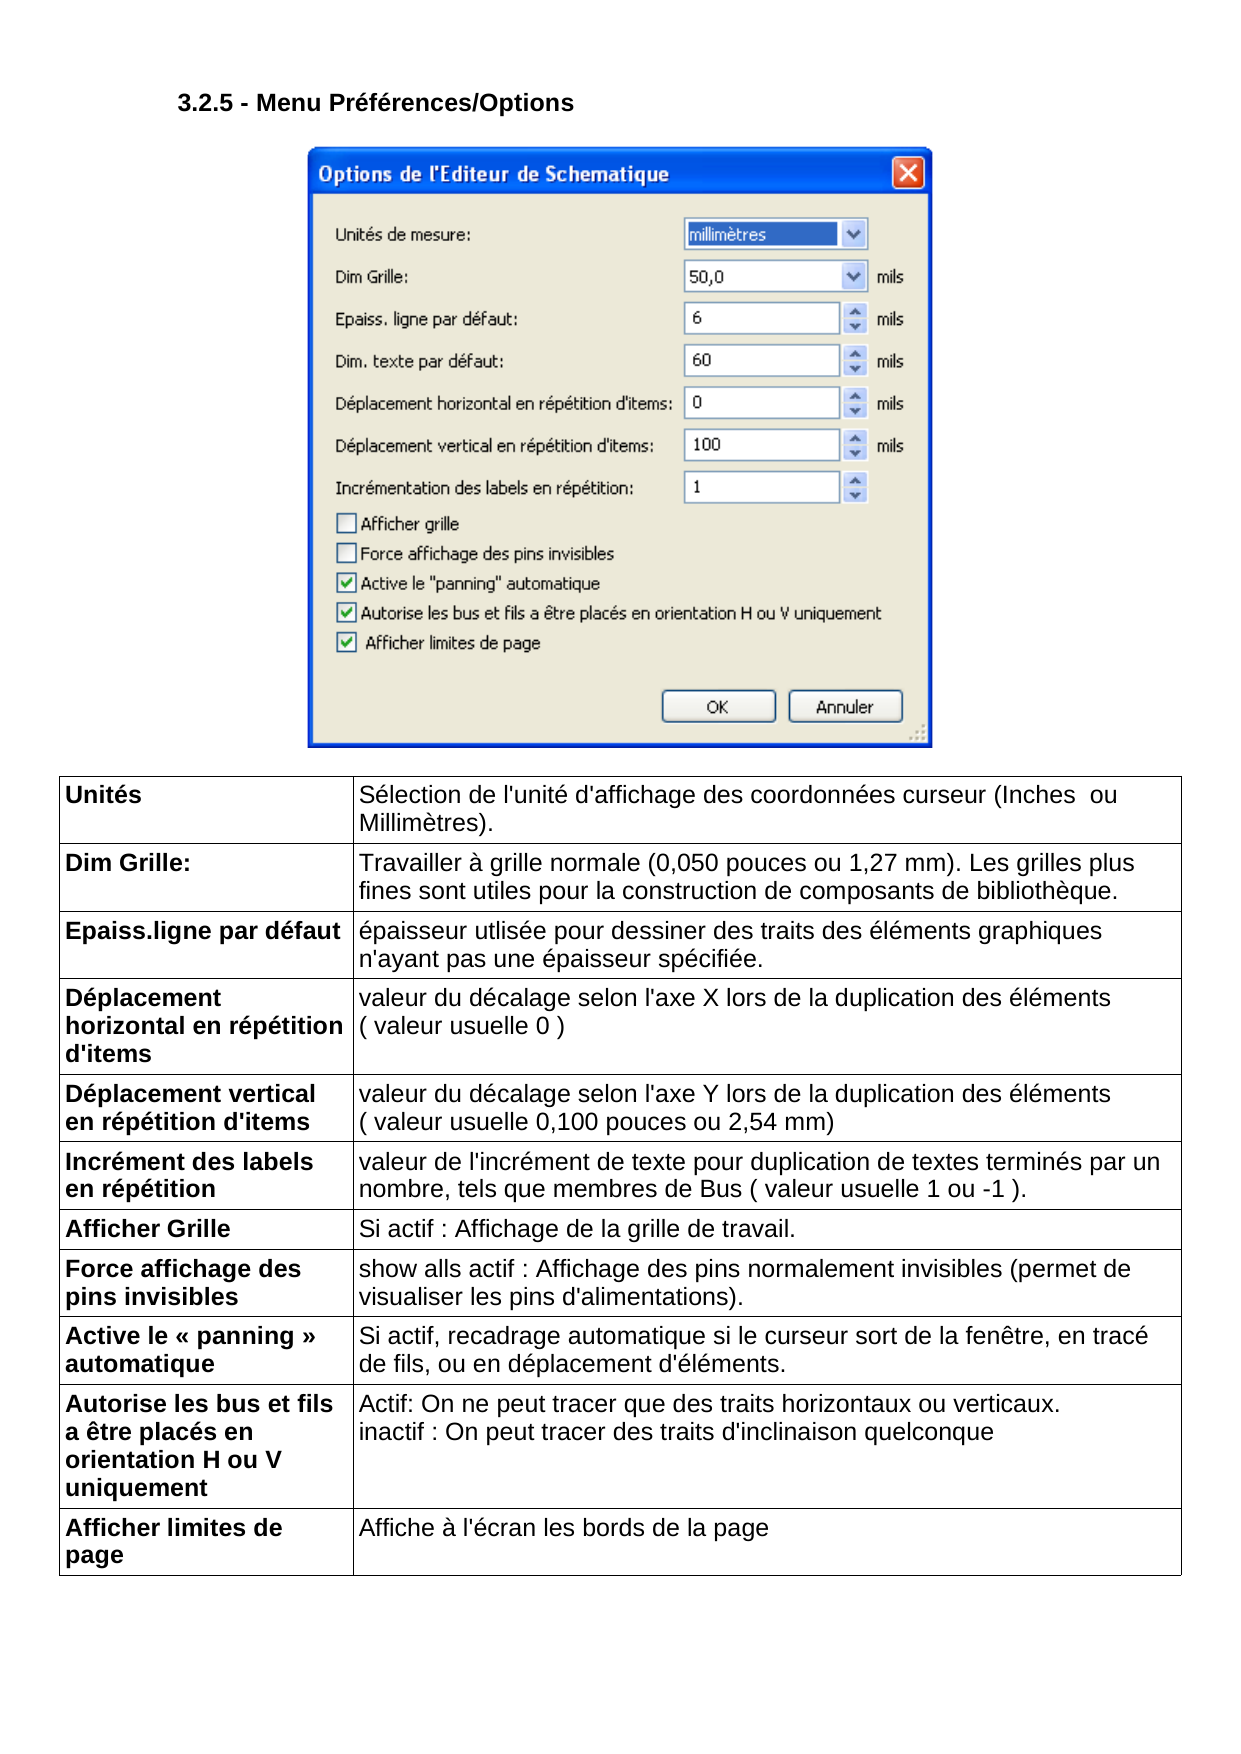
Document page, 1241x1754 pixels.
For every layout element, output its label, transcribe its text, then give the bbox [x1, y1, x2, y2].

table_cell show alls actif : Affichage des pins normalement invisibles (permet de visualiser les pins d'alimentations). [354, 1250, 1181, 1316]
table_cell Si actif, recadrage automatique si le curseur sort de la fenêtre, en tracé de fils, ou en déplacement d'éléments. [354, 1317, 1181, 1384]
table_header Unités [60, 777, 353, 843]
table_cell valeur du décalage selon l'axe X lors de la duplication des éléments ( valeur usuelle 0 ) [354, 979, 1181, 1074]
table_cell Déplacement vertical en répétition d'items [60, 1075, 353, 1141]
table_cell épaisseur utlisée pour dessiner des traits des éléments graphiques n'ayant pas une épaisseur spécifiée. [354, 912, 1181, 978]
table_header Sélection de l'unité d'affichage des coordonnées curseur (Inches ou Millimètres). [354, 777, 1181, 843]
table_cell Active le « panning » automatique [60, 1317, 353, 1384]
table_cell valeur de l'incrément de texte pour duplication de textes terminés par un nombre, tels que membres de Bus ( valeur usuelle 1 ou -1 ). [354, 1142, 1181, 1209]
table_cell Travailler à grille normale (0,050 pouces ou 1,27 mm). Les grilles plus fines sont utiles pour la construction de composants de bibliothèque. [354, 844, 1181, 911]
table_cell Incrément des labels en répétition [60, 1142, 353, 1209]
table_cell Dim Grille: [60, 844, 353, 911]
table_cell Si actif : Affichage de la grille de travail. [354, 1210, 1181, 1249]
table_cell Déplacement horizontal en répétition d'items [60, 979, 353, 1074]
subtitle Menu Préférences/Options [177, 88, 1181, 117]
picture [307, 144, 933, 748]
table_cell valeur du décalage selon l'axe Y lors de la duplication des éléments ( valeur usuelle 0,100 pouces ou 2,54 mm) [354, 1075, 1181, 1141]
table_cell Actif: On ne peut tracer que des traits horizontaux ou verticaux. inactif : On peut tracer des traits d'inclinaison quelconque [354, 1385, 1181, 1508]
table_cell Autorise les bus et fils a être placés en orientation H ou V uniquement [60, 1385, 353, 1508]
table_cell Force affichage des pins invisibles [60, 1250, 353, 1316]
table_cell Afficher limites de page [60, 1509, 353, 1575]
table_cell Affiche à l'écran les bords de la page [354, 1509, 1181, 1575]
table_cell Afficher Grille [60, 1210, 353, 1249]
table_cell Epaiss.ligne par défaut [60, 912, 353, 978]
